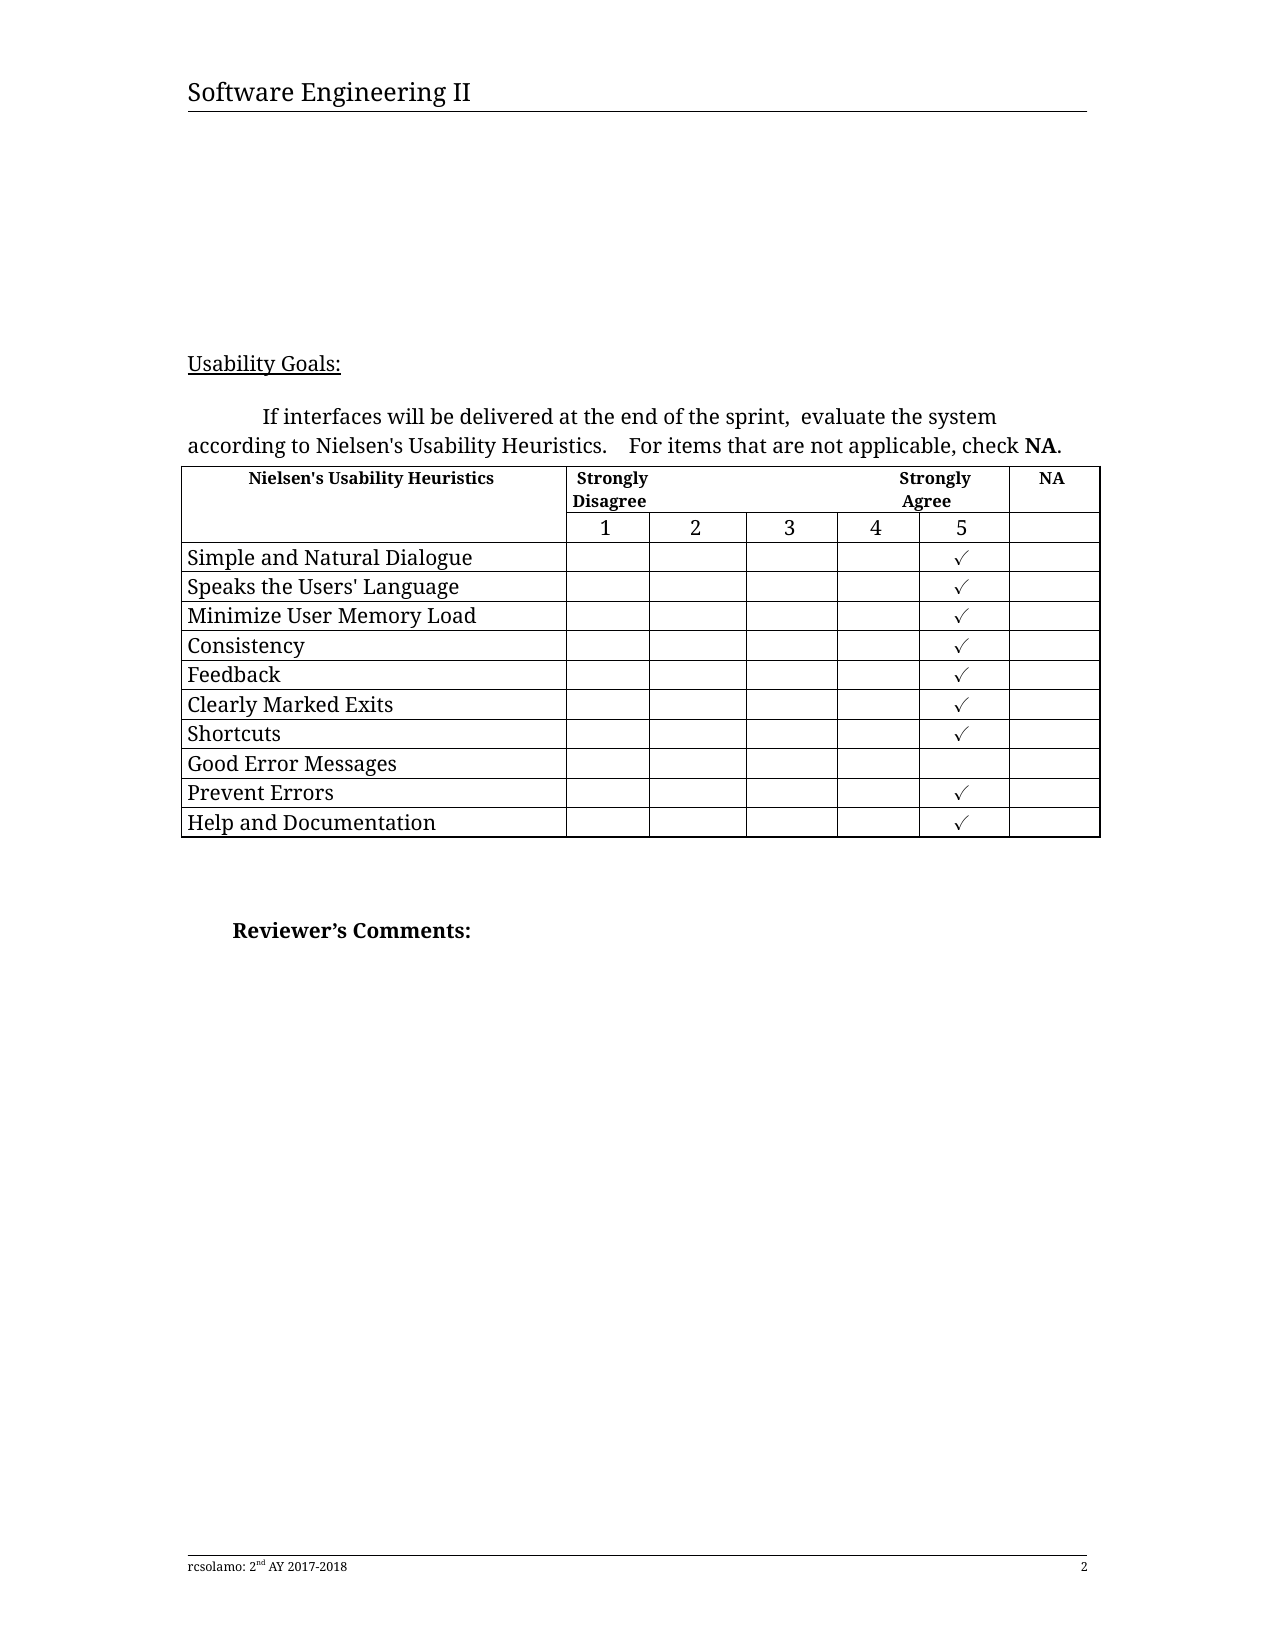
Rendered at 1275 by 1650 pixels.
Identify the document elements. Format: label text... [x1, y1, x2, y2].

table_cell Simple and Natural Dialogue [182, 543, 566, 571]
table_cell [747, 690, 837, 718]
table_cell ✓ [920, 572, 1009, 601]
table_cell [650, 631, 746, 659]
table_cell [650, 720, 746, 748]
table_cell Prevent Errors [182, 779, 566, 807]
subtitle Reviewer’s Comments: [187, 916, 1087, 973]
table_cell [567, 749, 649, 777]
table_cell [567, 661, 649, 689]
table_cell Help and Documentation [182, 808, 566, 836]
table_cell [920, 749, 1009, 777]
text Usability Goals: [187, 349, 1087, 377]
table_cell Clearly Marked Exits [182, 690, 566, 718]
table_cell [747, 543, 837, 571]
table_cell [1010, 808, 1099, 836]
table_cell 5 [920, 513, 1009, 542]
table_cell ✓ [920, 690, 1009, 718]
table_cell Feedback [182, 661, 566, 689]
table_cell ✓ [920, 543, 1009, 571]
table_cell Good Error Messages [182, 749, 566, 777]
table_cell [567, 779, 649, 807]
table_header Strongly Strongly Disagree Agree [567, 467, 1009, 512]
table_cell [1010, 513, 1099, 542]
subtitle If interfaces will be delivered at the end of the sprint, evaluate the system according to Nielsen's Usability Heuristics. For items that are not applicable, check NA. [187, 402, 1087, 459]
table_cell [838, 661, 919, 689]
table_header NA [1010, 467, 1099, 512]
table_cell 4 [838, 513, 919, 542]
table_cell [747, 720, 837, 748]
table_cell [1010, 602, 1099, 630]
table_cell [567, 720, 649, 748]
table_cell [567, 690, 649, 718]
table_cell [650, 602, 746, 630]
table_cell [838, 808, 919, 836]
table_cell 3 [747, 513, 837, 542]
table_cell [747, 779, 837, 807]
table_cell Consistency [182, 631, 566, 659]
table_cell ✓ [920, 631, 1009, 659]
table_cell [1010, 661, 1099, 689]
table_cell [650, 572, 746, 601]
table_cell [567, 631, 649, 659]
table_cell [1010, 631, 1099, 659]
table_cell [650, 543, 746, 571]
table_cell Speaks the Users' Language [182, 572, 566, 601]
table_cell ✓ [920, 779, 1009, 807]
table_cell ✓ [920, 720, 1009, 748]
table_cell [650, 690, 746, 718]
table_cell [1010, 749, 1099, 777]
table_cell [747, 808, 837, 836]
table_cell [747, 631, 837, 659]
table_cell [838, 631, 919, 659]
table_cell [567, 572, 649, 601]
table_cell [747, 749, 837, 777]
table_cell [838, 572, 919, 601]
table_cell 1 [567, 513, 649, 542]
table_cell [838, 690, 919, 718]
table_cell [838, 720, 919, 748]
table_cell [1010, 572, 1099, 601]
table_cell ✓ [920, 808, 1009, 836]
table_cell [838, 543, 919, 571]
table_header Nielsen's Usability Heuristics [182, 467, 566, 542]
table_cell [650, 749, 746, 777]
table_cell ✓ [920, 602, 1009, 630]
table_cell Minimize User Memory Load [182, 602, 566, 630]
table_cell [1010, 720, 1099, 748]
table_cell [838, 602, 919, 630]
table_cell [1010, 779, 1099, 807]
table_cell [567, 602, 649, 630]
table_cell [747, 572, 837, 601]
table_cell 2 [650, 513, 746, 542]
table_cell [838, 779, 919, 807]
table_cell [567, 808, 649, 836]
table_cell [567, 543, 649, 571]
table_cell [1010, 690, 1099, 718]
table_cell [747, 661, 837, 689]
table_cell [747, 602, 837, 630]
table_cell ✓ [920, 661, 1009, 689]
table_cell Shortcuts [182, 720, 566, 748]
table_cell [650, 661, 746, 689]
table_cell [650, 779, 746, 807]
table_cell [1010, 543, 1099, 571]
table_cell [650, 808, 746, 836]
table_cell [838, 749, 919, 777]
